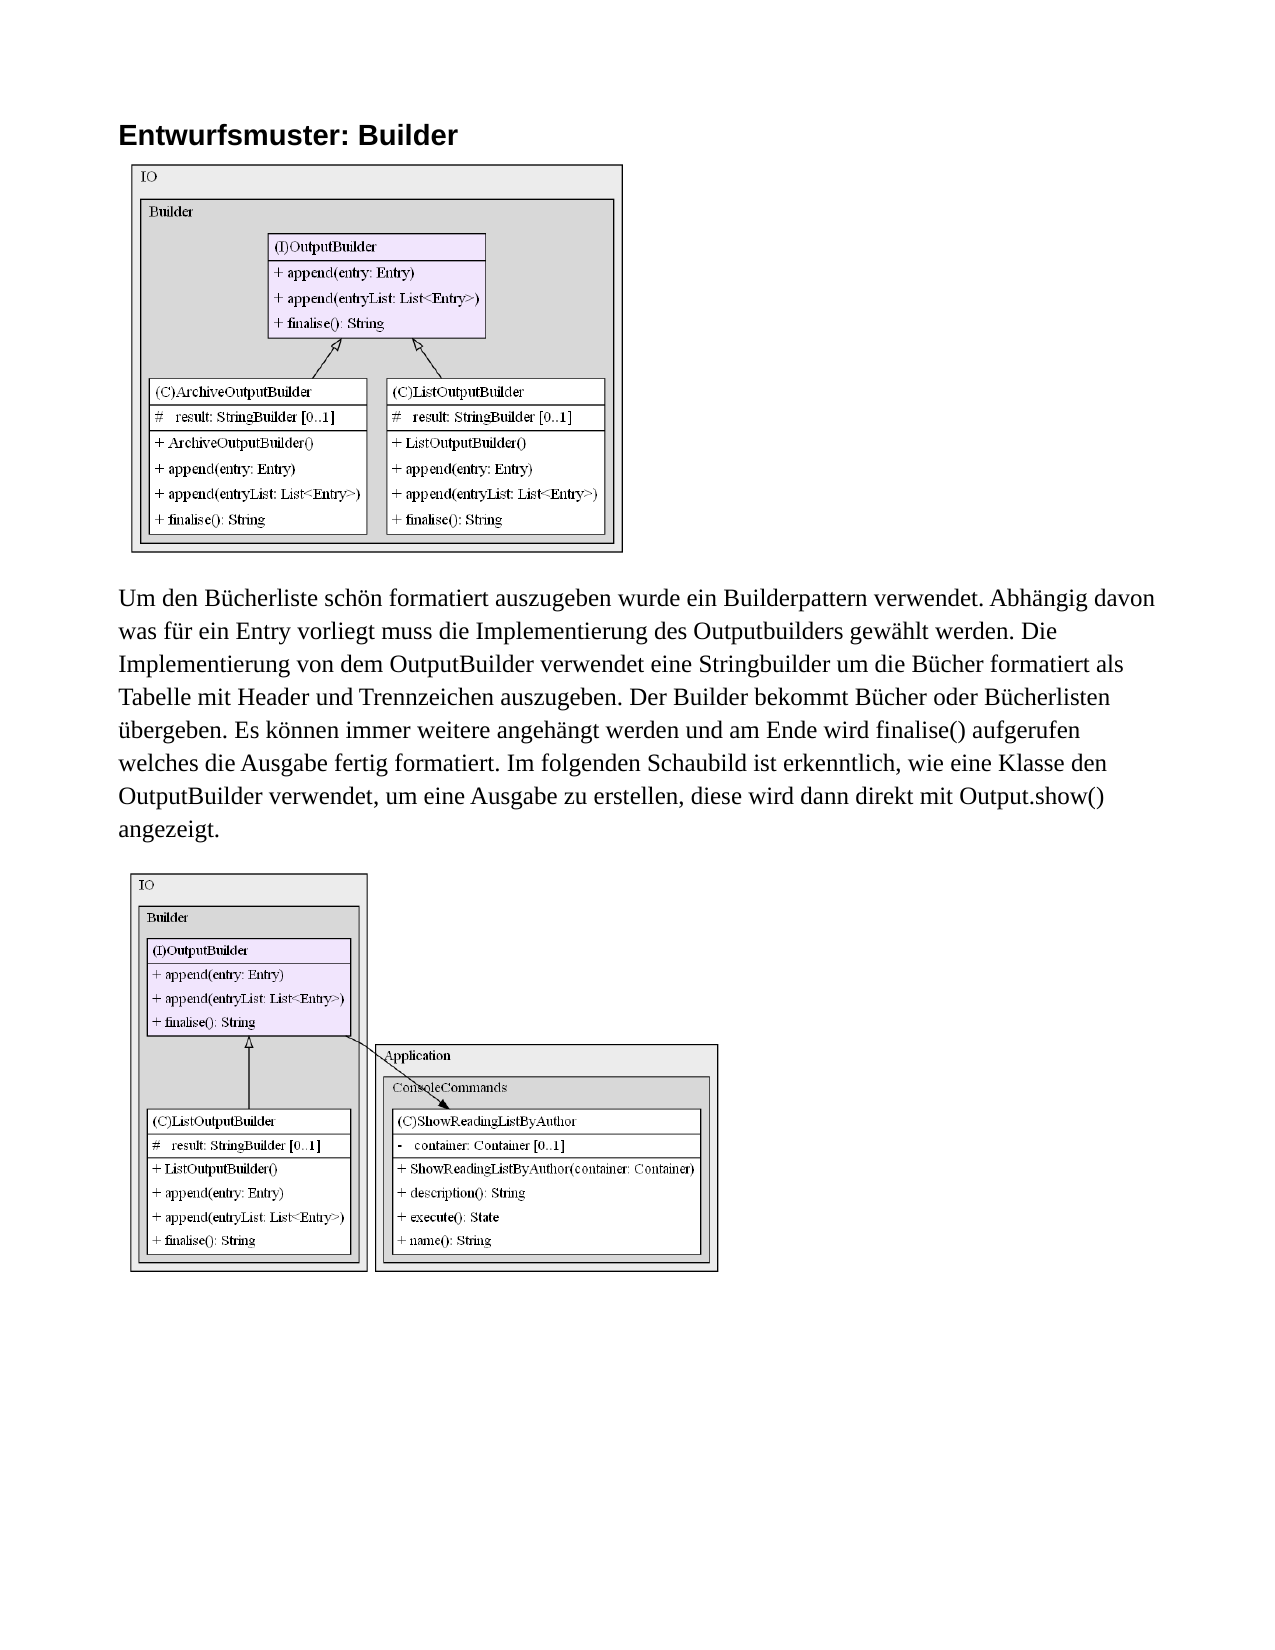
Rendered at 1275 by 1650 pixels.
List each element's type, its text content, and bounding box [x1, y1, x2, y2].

picture [118, 861, 730, 1283]
text Um den Bücherliste schön formatiert auszugeben wurde ein Builderpattern verwendet. Abhängig davon was für ein Entry vorliegt muss die Implementierung des Outputbuilders gewählt werden. Die Implementierung von dem OutputBuilder verwendet eine Stringbuilder um die Bücher formatiert als Tabelle mit Header und Trennzeichen auszugeben. Der Builder bekommt Bücher oder Bücherlisten übergeben. Es können immer weitere angehängt werden und am Ende wird finalise() aufgerufen welches die Ausgabe fertig formatiert. Im folgenden Schaubild ist erkenntlich, wie eine Klasse den OutputBuilder verwendet, um eine Ausgabe zu erstellen, diese wird dann direkt mit Output.show() angezeigt. [118, 583, 1157, 843]
picture [118, 151, 635, 565]
subtitle Entwurfsmuster: Builder [118, 118, 1157, 152]
